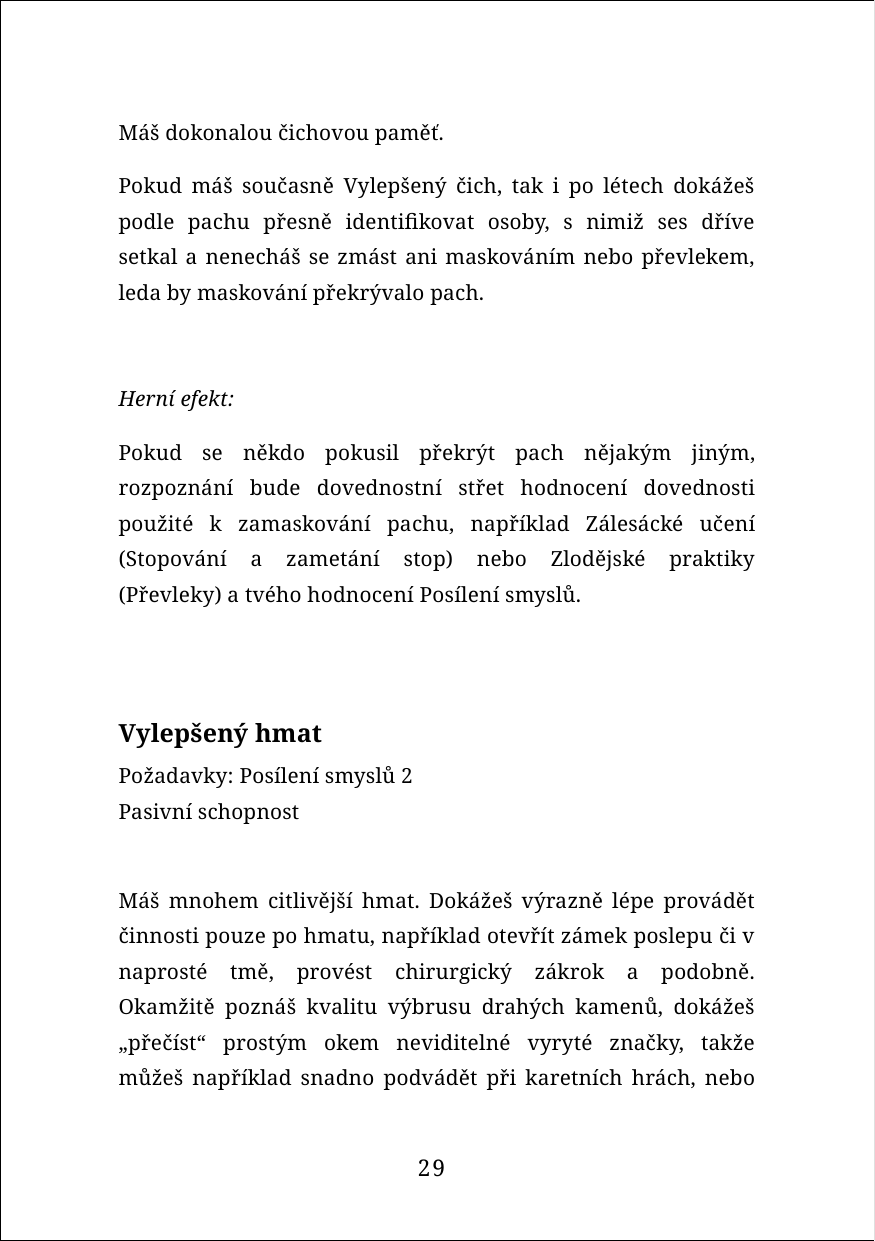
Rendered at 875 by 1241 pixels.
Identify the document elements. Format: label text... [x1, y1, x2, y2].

text Máš mnohem citlivější hmat. Dokážeš výrazně lépe provádět činnosti pouze po hmatu, například otevřít zámek poslepu či v naprosté tmě, provést chirurgický zákrok a podobně. Okamžitě poznáš kvalitu výbrusu drahých kamenů, dokážeš „přečíst“ prostým okem neviditelné vyryté značky, takže můžeš například snadno podvádět při karetních hrách, nebo [118, 886, 756, 1092]
text Máš dokonalou čichovou paměť. [118, 118, 756, 147]
text Pokud se někdo pokusil překrýt pach nějakým jiným, rozpoznání bude dovednostní střet hodnocení dovednosti použité k zamaskování pachu, například Zálesácké učení (Stopování a zametání stop) nebo Zlodějské praktiky (Převleky) a tvého hodnocení Posílení smyslů. [118, 438, 756, 608]
text Požadavky: Posílení smyslů 2 Pasivní schopnost [118, 762, 756, 861]
text Pokud máš současně Vylepšený čich, tak i po létech dokážeš podle pachu přesně identifikovat osoby, s nimiž ses dříve setkal a nenecháš se zmást ani maskováním nebo převlekem, leda by maskování překrývalo pach. [118, 171, 756, 306]
text Herní efekt: [118, 384, 756, 413]
subtitle Vylepšený hmat [118, 716, 756, 750]
